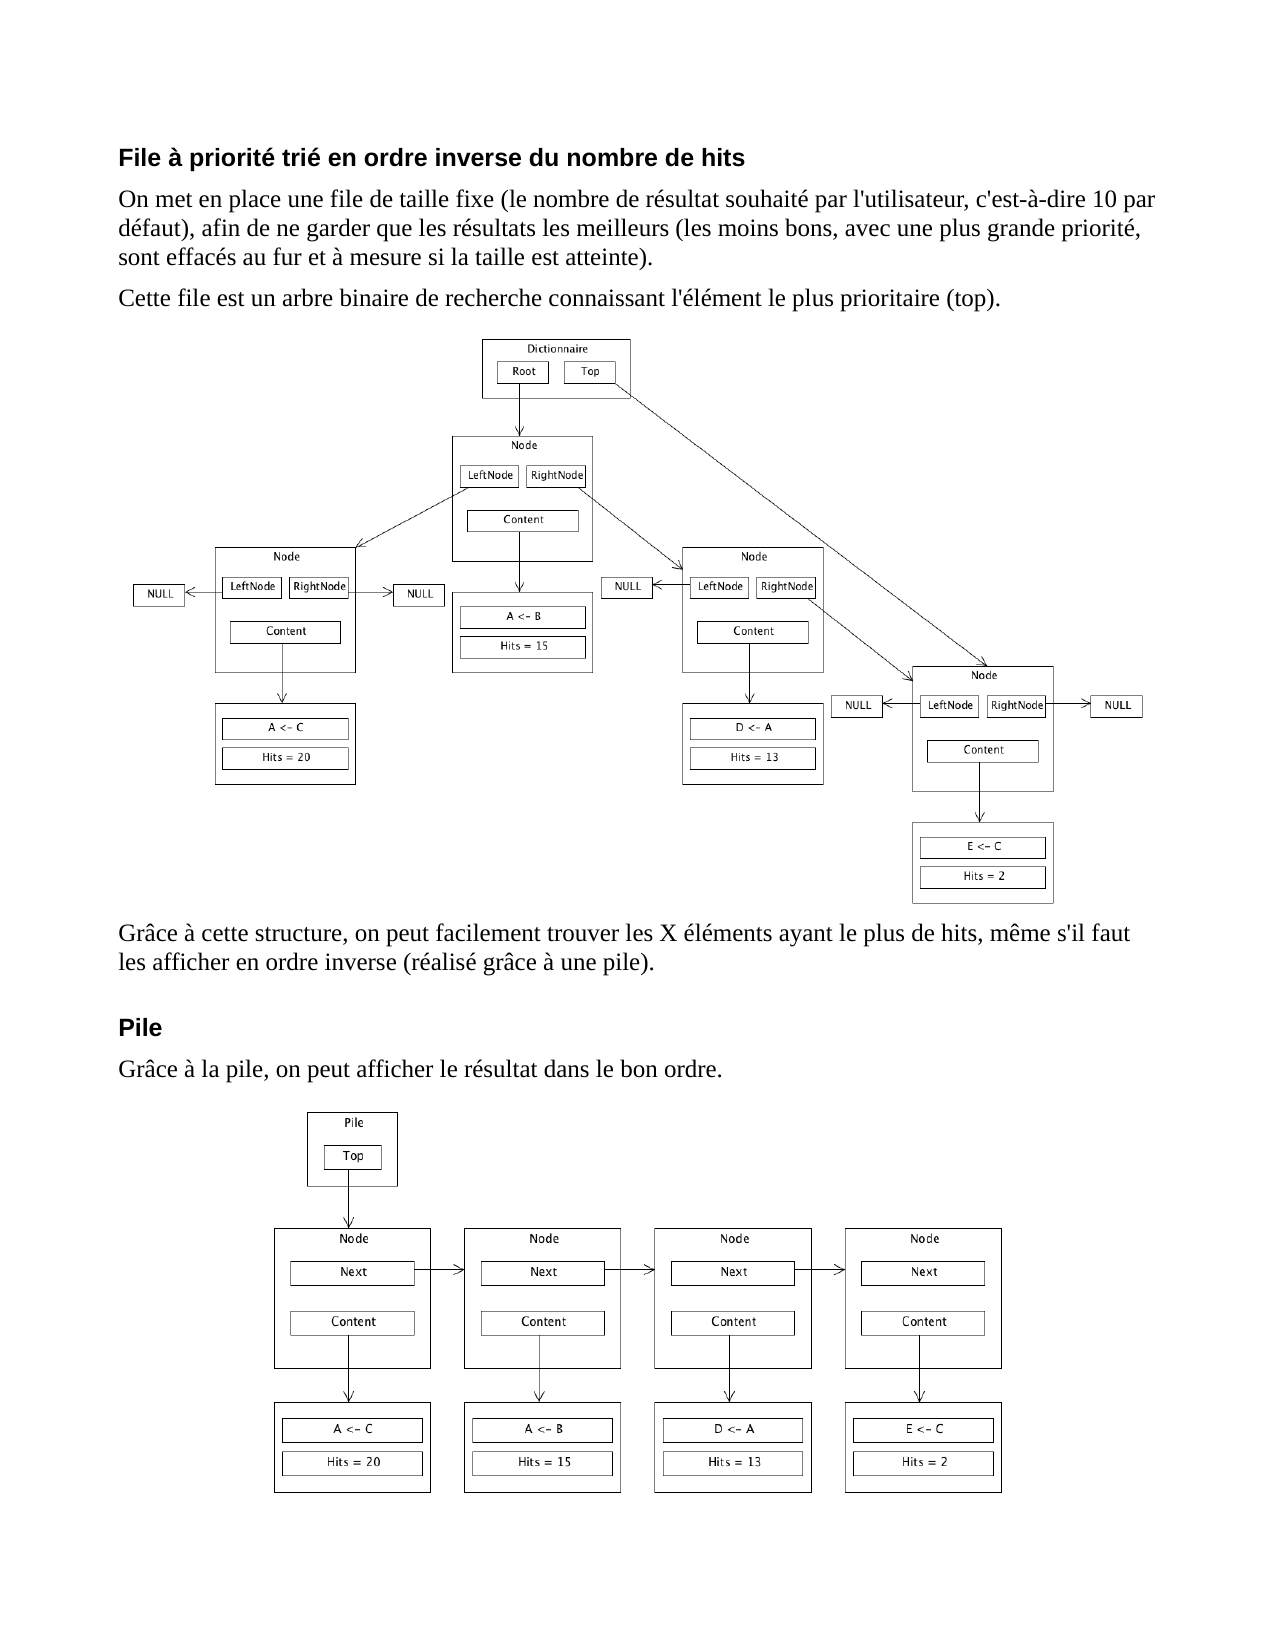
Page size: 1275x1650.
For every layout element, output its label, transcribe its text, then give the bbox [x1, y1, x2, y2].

text Grâce à cette structure, on peut facilement trouver les X éléments ayant le plus de hits, même s'il faut les afficher en ordre inverse (réalisé grâce à une pile). [118, 918, 1157, 975]
subtitle Pile [118, 1013, 1157, 1042]
text Cette file est un arbre binaire de recherche connaissant l'élément le plus prioritaire (top). [118, 283, 1157, 312]
text On met en place une file de taille fixe (le nombre de résultat souhaité par l'utilisateur, c'est-à-dire 10 par défaut), afin de ne garder que les résultats les meilleurs (les moins bons, avec une plus grande priorité, sont effacés au fur et à mesure si la taille est atteinte). [118, 184, 1157, 271]
picture [257, 1095, 1018, 1509]
picture [118, 324, 1157, 918]
text Grâce à la pile, on peut afficher le résultat dans le bon ordre. [118, 1054, 1157, 1083]
subtitle File à priorité trié en ordre inverse du nombre de hits [118, 143, 1157, 172]
